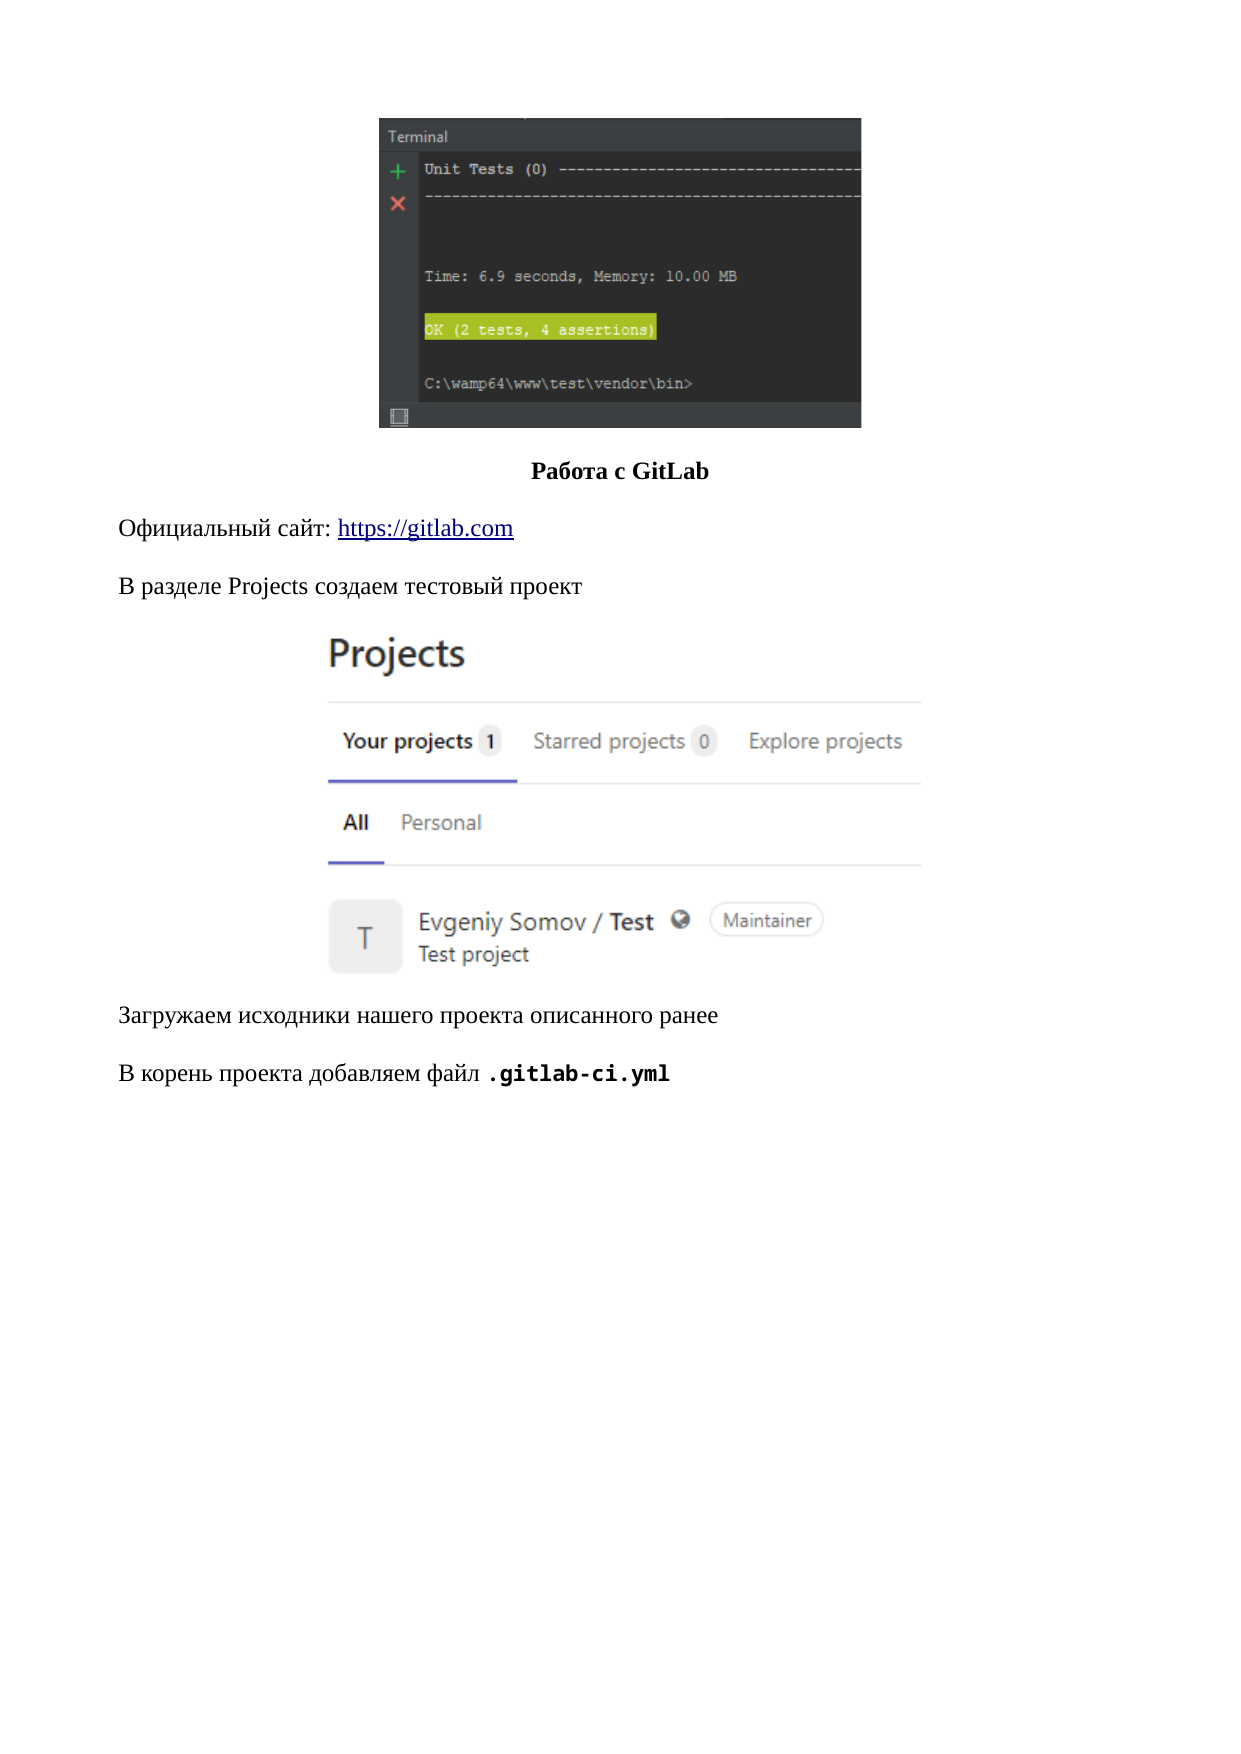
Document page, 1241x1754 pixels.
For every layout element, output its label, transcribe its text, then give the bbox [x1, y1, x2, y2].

text В корень проекта добавляем файл .gitlab-ci.yml [118, 1058, 1122, 1088]
text Загружаем исходники нашего проекта описанного ранее [118, 628, 1122, 1029]
text Официальный сайт: https://gitlab.com [118, 513, 1122, 542]
picture [319, 628, 921, 1001]
text Работа с GitLab [118, 456, 1122, 485]
picture [379, 118, 862, 428]
text В разделе Projects создаем тестовый проект [118, 571, 1122, 600]
